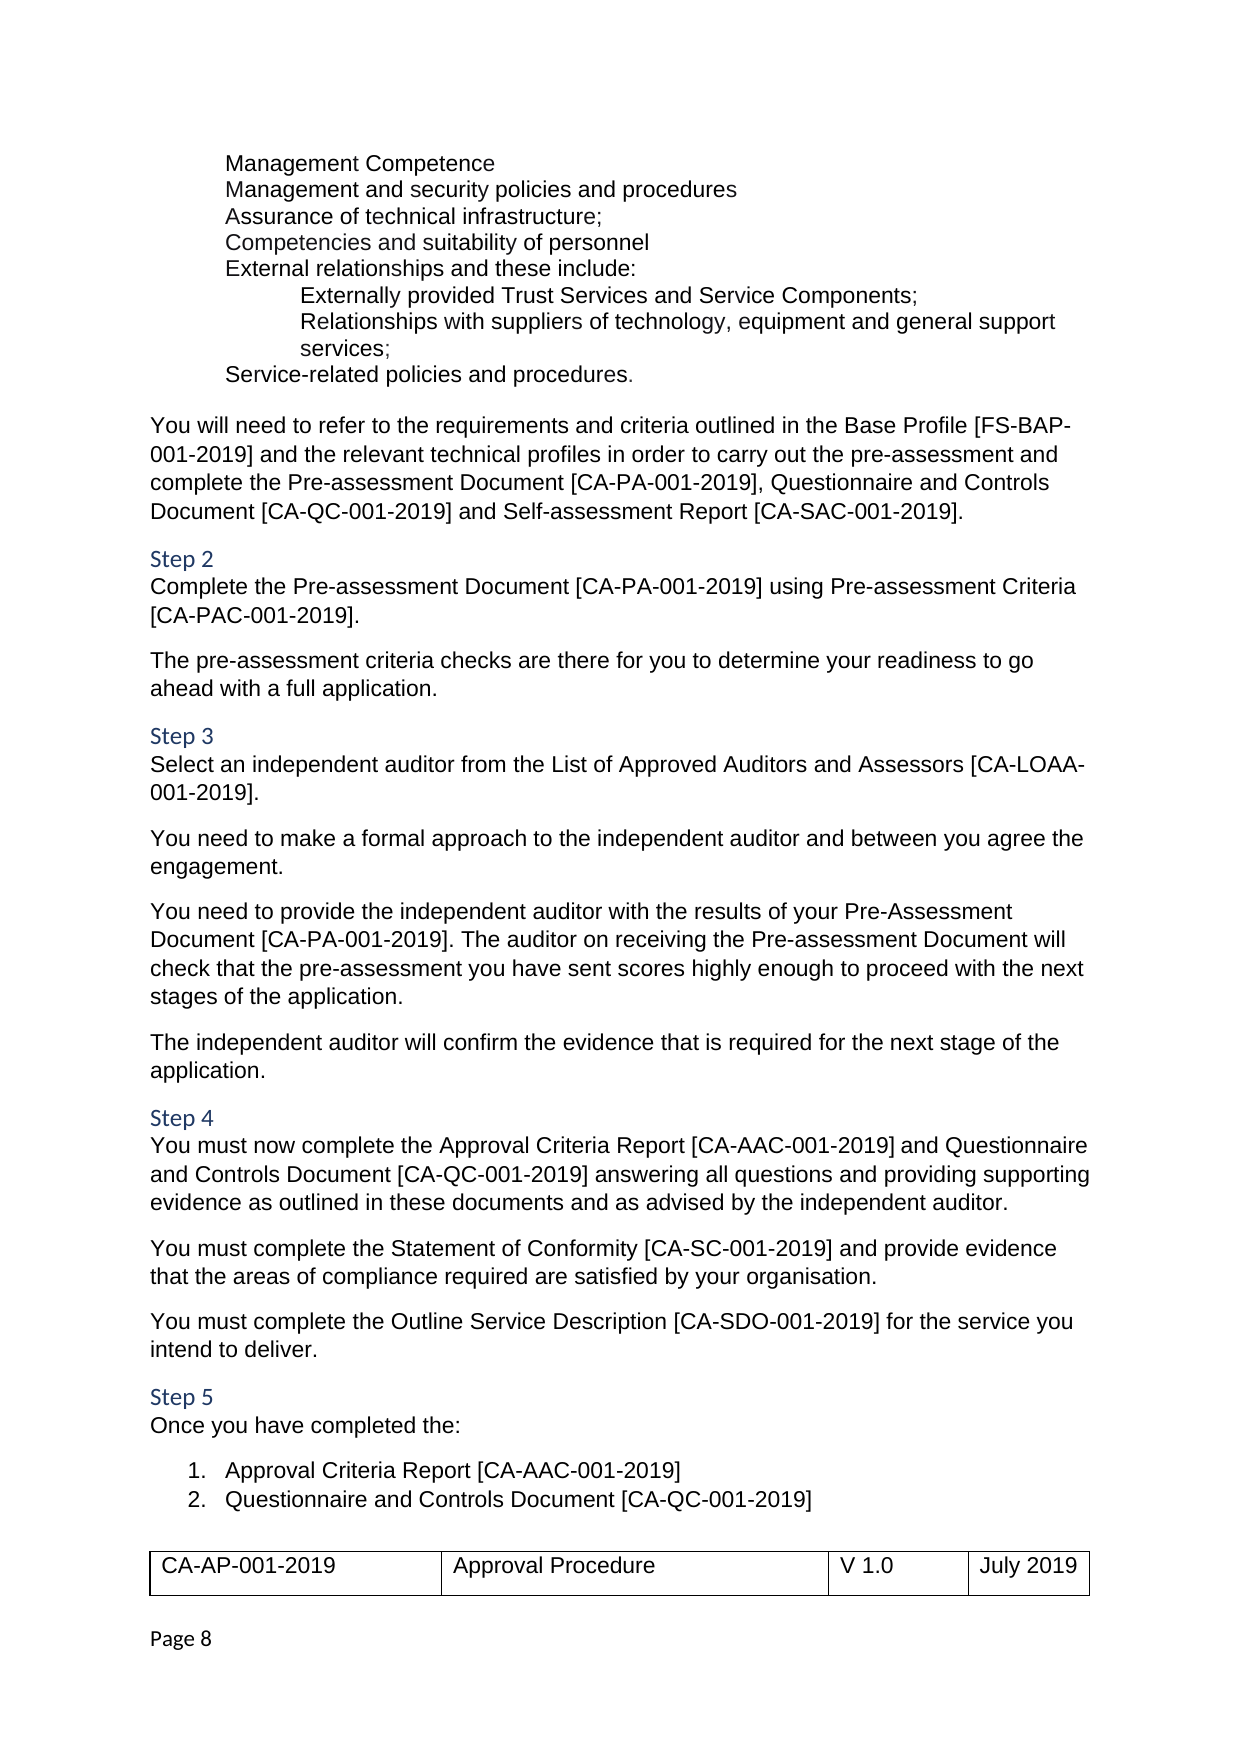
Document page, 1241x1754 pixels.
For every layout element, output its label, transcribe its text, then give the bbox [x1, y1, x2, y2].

text You must complete the Outline Service Description [CA-SDO-001-2019] for the service you intend to deliver. [150, 1308, 1090, 1363]
text External relationships and these include: [225, 255, 1090, 282]
subtitle Step 3 [150, 720, 1090, 751]
subtitle Step 5 [150, 1382, 1090, 1412]
text Relationships with suppliers of technology, equipment and general support services; [300, 308, 1090, 361]
text Once you have completed the: [150, 1412, 1090, 1438]
text Select an independent auditor from the List of Approved Auditors and Assessors [CA-LOAA-001-2019]. [150, 751, 1090, 806]
text The pre-assessment criteria checks are there for you to determine your readiness to go ahead with a full application. [150, 647, 1090, 702]
text Service-related policies and procedures. [225, 361, 1090, 387]
text You will need to refer to the requirements and criteria outlined in the Base Profile [FS-BAP-001-2019] and the relevant technical profiles in order to carry out the pre-assessment and complete the Pre-assessment Document [CA-PA-001-2019], Questionnaire and Controls Document [CA-QC-001-2019] and Self-assessment Report [CA-SAC-001-2019]. [150, 412, 1090, 524]
text You must complete the Statement of Conformity [CA-SC-001-2019] and provide evidence that the areas of compliance required are satisfied by your organisation. [150, 1234, 1090, 1289]
list Questionnaire and Controls Document [CA-QC-001-2019] [187, 1486, 1090, 1512]
text Complete the Pre-assessment Document [CA-PA-001-2019] using Pre-assessment Criteria [CA-PAC-001-2019]. [150, 573, 1090, 628]
subtitle Step 4 [150, 1102, 1090, 1132]
text You must now complete the Approval Criteria Report [CA-AAC-001-2019] and Questionnaire and Controls Document [CA-QC-001-2019] answering all questions and providing supporting evidence as outlined in these documents and as advised by the independent auditor. [150, 1132, 1090, 1216]
text Externally provided Trust Services and Service Components; [300, 282, 1090, 308]
text You need to make a formal approach to the independent auditor and between you agree the engagement. [150, 824, 1090, 879]
text The independent auditor will confirm the evidence that is required for the next stage of the application. [150, 1028, 1090, 1083]
text Management and security policies and procedures Assurance of technical infrastructure; [225, 176, 1090, 229]
text You need to provide the independent auditor with the results of your Pre-Assessment Document [CA-PA-001-2019]. The auditor on receiving the Pre-assessment Document will check that the pre-assessment you have sent scores highly enough to proceed with the next stages of the application. [150, 898, 1090, 1010]
text Management Competence [225, 150, 1090, 176]
subtitle Step 2 [150, 543, 1090, 573]
list Approval Criteria Report [CA-AAC-001-2019] [187, 1457, 1090, 1483]
text Competencies and suitability of personnel [225, 229, 1090, 255]
